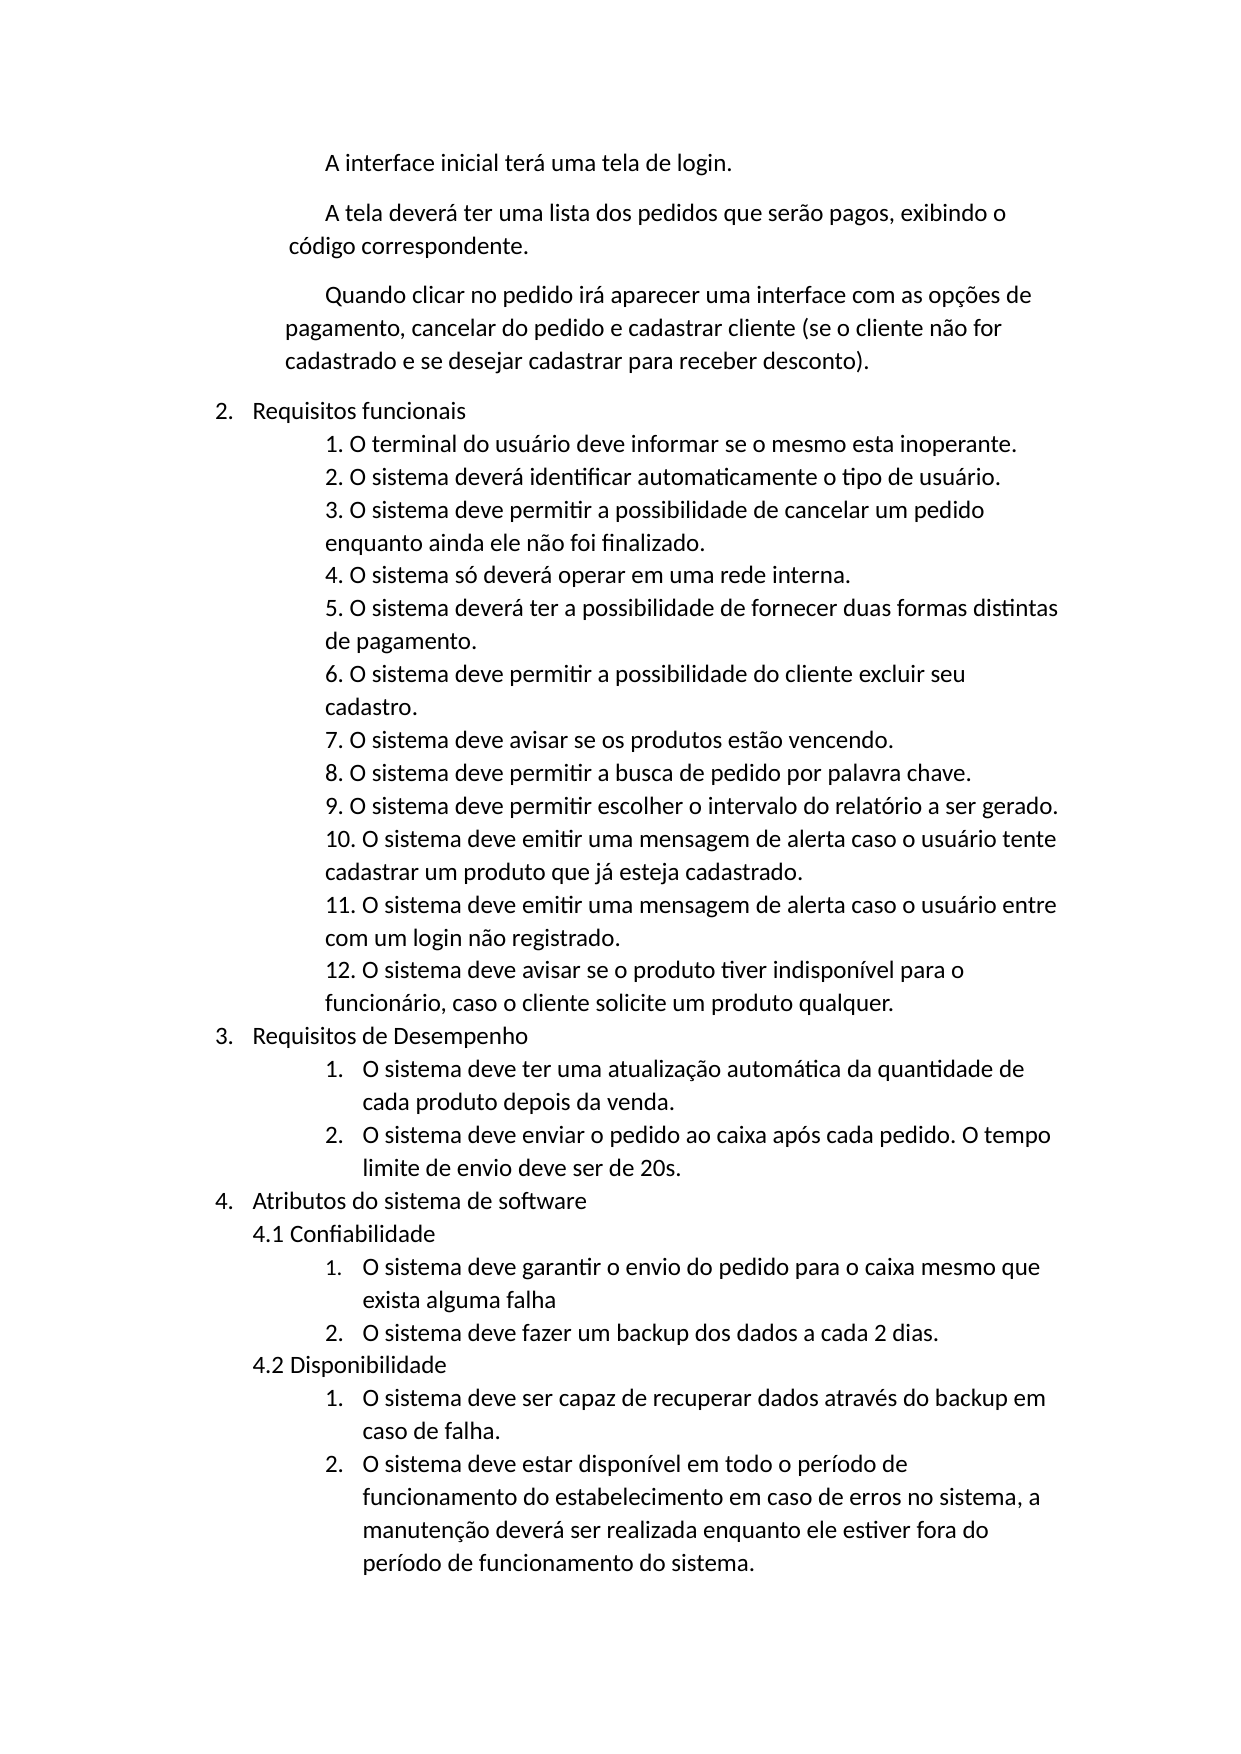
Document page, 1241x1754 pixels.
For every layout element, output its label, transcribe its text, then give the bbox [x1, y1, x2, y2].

list O sistema deve ser capaz de recuperar dados através do backup em caso de falha. [325, 1383, 1063, 1446]
list 4. O sistema só deverá operar em uma rede interna. [325, 560, 1063, 590]
list 1. O terminal do usuário deve informar se o mesmo esta inoperante. [325, 428, 1063, 458]
text A interface inicial terá uma tela de login. [251, 148, 1063, 178]
list Disponibilidade [252, 1350, 1063, 1380]
list 12. O sistema deve avisar se o produto tiver indisponível para o funcionário, caso o cliente solicite um produto qualquer. [325, 955, 1063, 1018]
list O sistema deve ter uma atualização automática da quantidade de cada produto depois da venda. [325, 1053, 1063, 1117]
list O sistema deve garantir o envio do pedido para o caixa mesmo que exista alguma falha [325, 1251, 1063, 1314]
list 7. O sistema deve avisar se os produtos estão vencendo. [325, 724, 1063, 755]
list Requisitos de Desempenho [215, 1021, 1063, 1051]
list 6. O sistema deve permitir a possibilidade do cliente excluir seu cadastro. [325, 658, 1063, 722]
list 2. O sistema deverá identificar automaticamente o tipo de usuário. [325, 461, 1063, 491]
list 11. O sistema deve emitir uma mensagem de alerta caso o usuário entre com um login não registrado. [325, 889, 1063, 952]
list 9. O sistema deve permitir escolher o intervalo do relatório a ser gerado. [325, 790, 1063, 821]
list Requisitos funcionais [215, 395, 1063, 426]
list O sistema deve estar disponível em todo o período de funcionamento do estabelecimento em caso de erros no sistema, a manutenção deverá ser realizada enquanto ele estiver fora do período de funcionamento do sistema. [325, 1448, 1063, 1578]
text Quando clicar no pedido irá aparecer uma interface com as opções de pagamento, cancelar do pedido e cadastrar cliente (se o cliente não for cadastrado e se desejar cadastrar para receber desconto). [285, 280, 1063, 376]
list 10. O sistema deve emitir uma mensagem de alerta caso o usuário tente cadastrar um produto que já esteja cadastrado. [325, 823, 1063, 886]
text A tela deverá ter uma lista dos pedidos que serão pagos, exibindo o código correspondente. [288, 197, 1063, 261]
list 3. O sistema deve permitir a possibilidade de cancelar um pedido enquanto ainda ele não foi finalizado. [325, 494, 1063, 557]
list Confiabilidade [252, 1218, 1063, 1248]
list O sistema deve fazer um backup dos dados a cada 2 dias. [325, 1317, 1063, 1347]
list 5. O sistema deverá ter a possibilidade de fornecer duas formas distintas de pagamento. [325, 593, 1063, 656]
list O sistema deve enviar o pedido ao caixa após cada pedido. O tempo limite de envio deve ser de 20s. [325, 1119, 1063, 1183]
list Atributos do sistema de software [215, 1185, 1063, 1216]
list 8. O sistema deve permitir a busca de pedido por palavra chave. [325, 757, 1063, 788]
